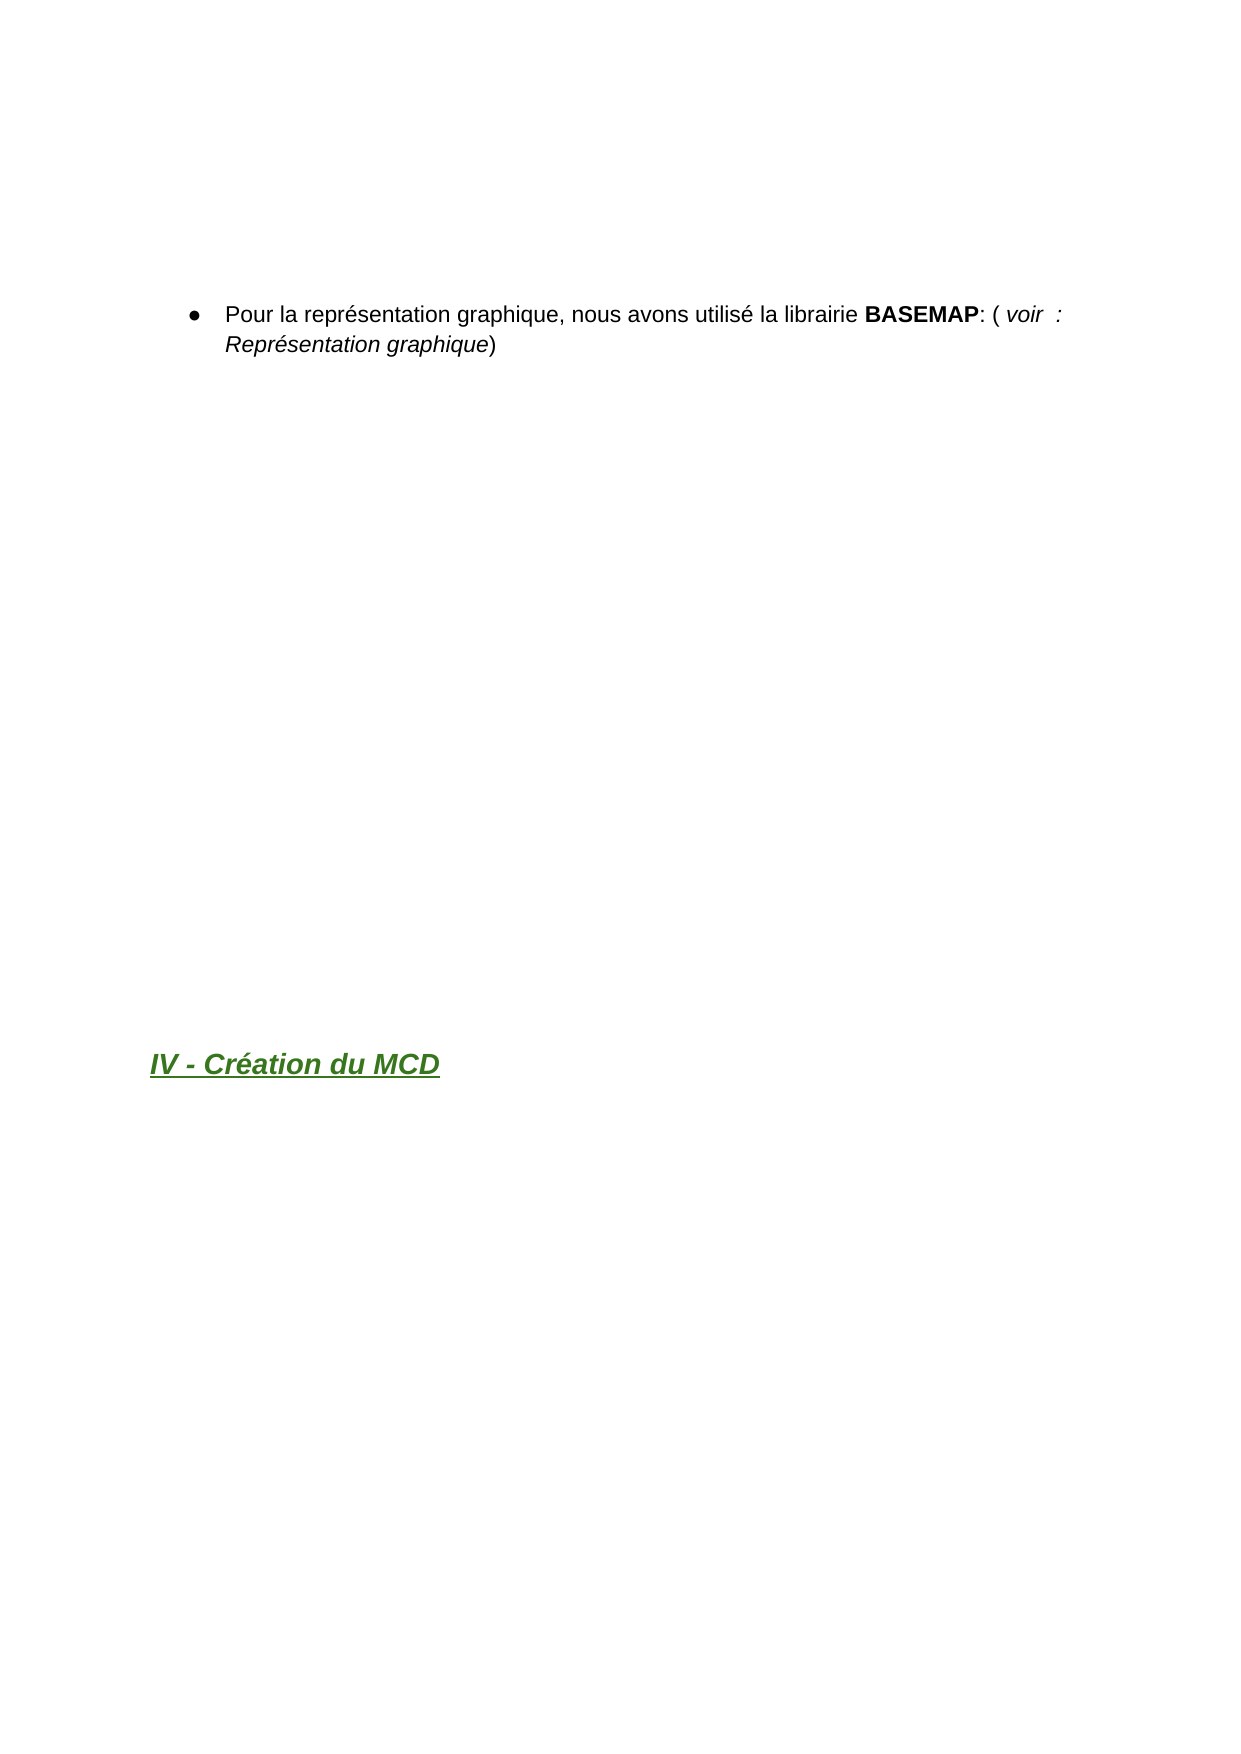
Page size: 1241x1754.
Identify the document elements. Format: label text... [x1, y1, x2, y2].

list Pour la représentation graphique, nous avons utilisé la librairie BASEMAP: ( voir : Représentation graphique) [187, 301, 1090, 358]
text IV - Création du MCD [150, 1047, 1090, 1080]
